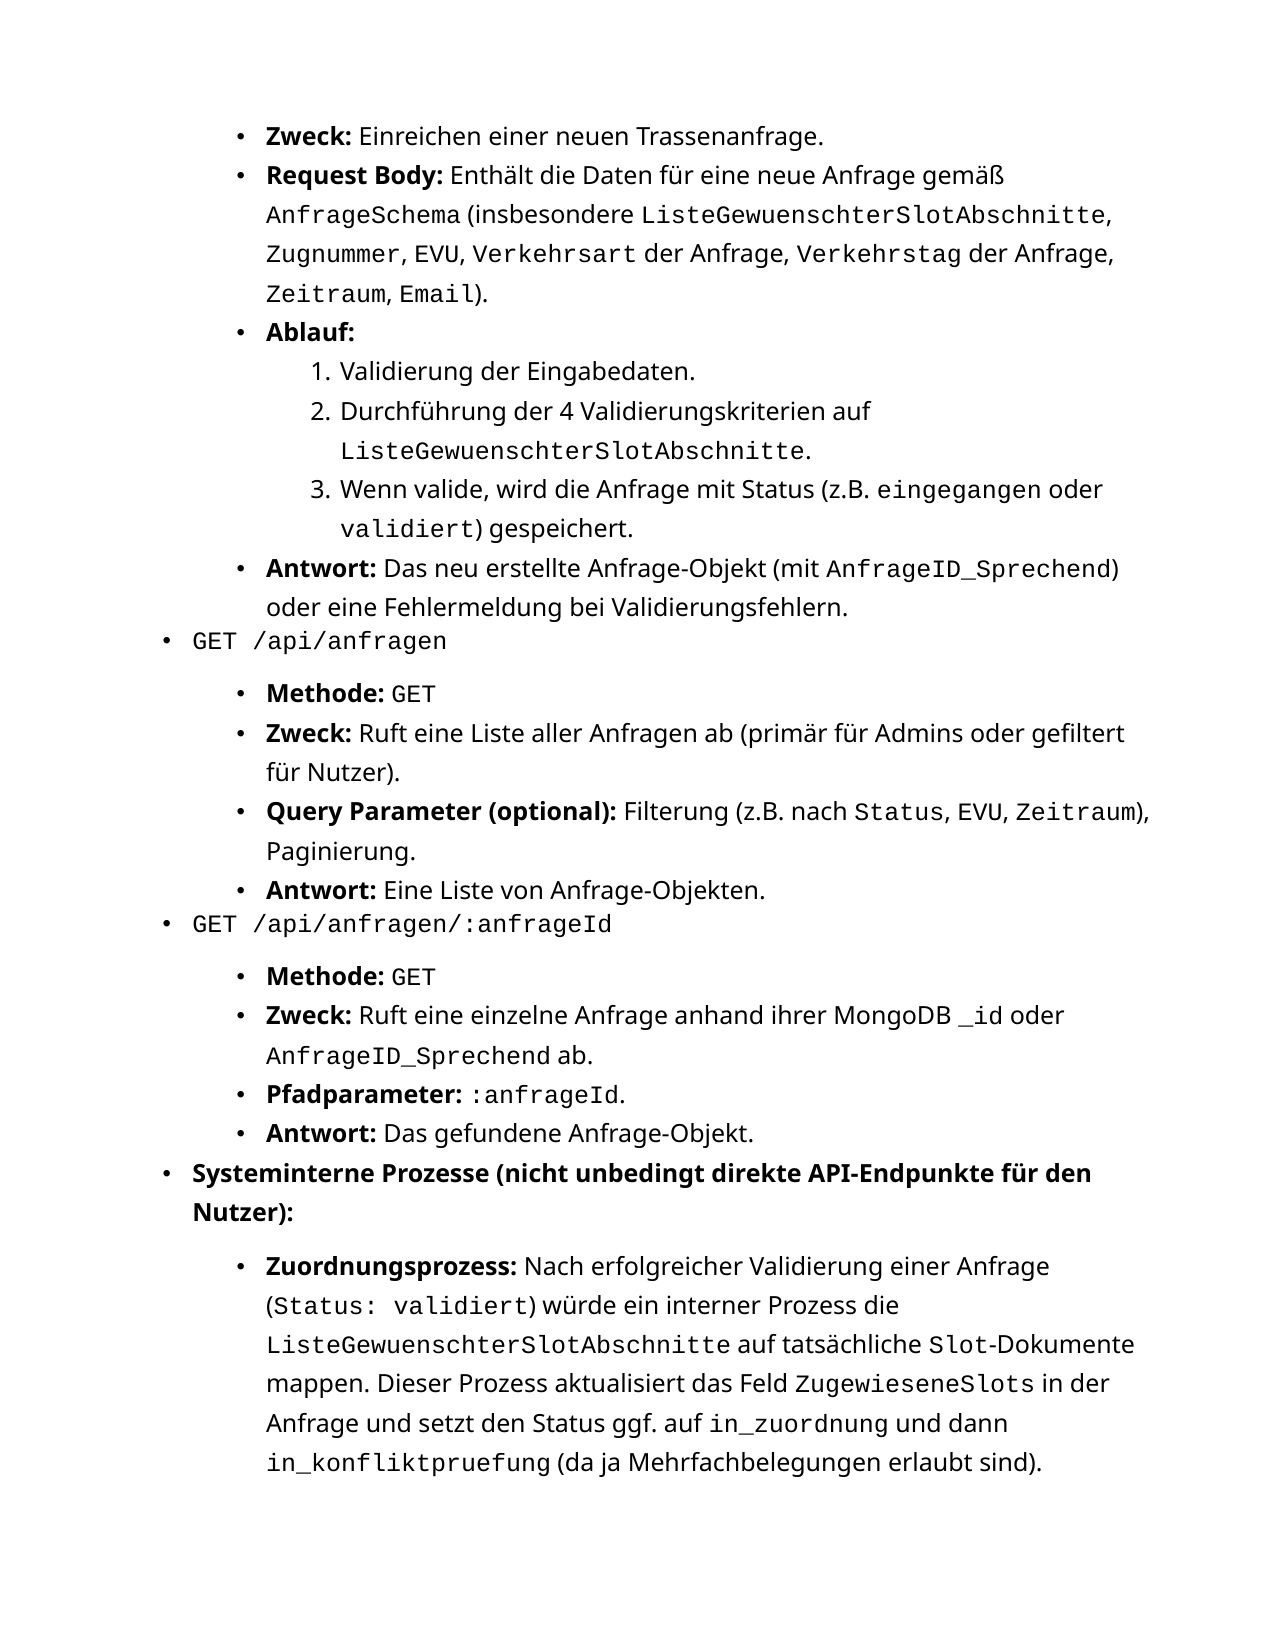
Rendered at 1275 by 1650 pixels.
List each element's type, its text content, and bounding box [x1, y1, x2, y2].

list Zuordnungsprozess: Nach erfolgreicher Validierung einer Anfrage (Status: validiert) würde ein interner Prozess die ListeGewuenschterSlotAbschnitte auf tatsächliche Slot-Dokumente mappen. Dieser Prozess aktualisiert das Feld ZugewieseneSlots in der Anfrage und setzt den Status ggf. auf in_zuordnung und dann in_konfliktpruefung (da ja Mehrfachbelegungen erlaubt sind). [236, 1248, 1157, 1479]
list Ablauf: [236, 315, 1157, 349]
list Systeminterne Prozesse (nicht unbedingt direkte API-Endpunkte für den Nutzer): [162, 1155, 1157, 1228]
list Zweck: Ruft eine Liste aller Anfragen ab (primär für Admins oder gefiltert für Nutzer). [236, 715, 1157, 789]
list Zweck: Ruft eine einzelne Anfrage anhand ihrer MongoDB _id oder AnfrageID_Sprechend ab. [236, 998, 1157, 1072]
list Antwort: Eine Liste von Anfrage-Objekten. [236, 872, 1157, 906]
list Antwort: Das neu erstellte Anfrage-Objekt (mit AnfrageID_Sprechend) oder eine Fehlermeldung bei Validierungsfehlern. [236, 550, 1157, 624]
list Pfadparameter: :anfrageId. [236, 1077, 1157, 1111]
list Wenn valide, wird die Anfrage mit Status (z.B. eingegangen oder validiert) gespeichert. [310, 472, 1157, 545]
list Antwort: Das gefundene Anfrage-Objekt. [236, 1116, 1157, 1150]
list GET /api/anfragen/:anfrageId [162, 911, 1157, 940]
list Methode: GET [236, 676, 1157, 710]
list GET /api/anfragen [162, 629, 1157, 657]
list Methode: GET [236, 958, 1157, 993]
list Validierung der Eingabedaten. [310, 354, 1157, 388]
list Request Body: Enthält die Daten für eine neue Anfrage gemäß AnfrageSchema (insbesondere ListeGewuenschterSlotAbschnitte, Zugnummer, EVU, Verkehrsart der Anfrage, Verkehrstag der Anfrage, Zeitraum, Email). [236, 157, 1157, 310]
list Query Parameter (optional): Filterung (z.B. nach Status, EVU, Zeitraum), Paginierung. [236, 794, 1157, 867]
list Durchführung der 4 Validierungskriterien auf ListeGewuenschterSlotAbschnitte. [310, 393, 1157, 467]
list Zweck: Einreichen einer neuen Trassenanfrage. [236, 118, 1157, 152]
